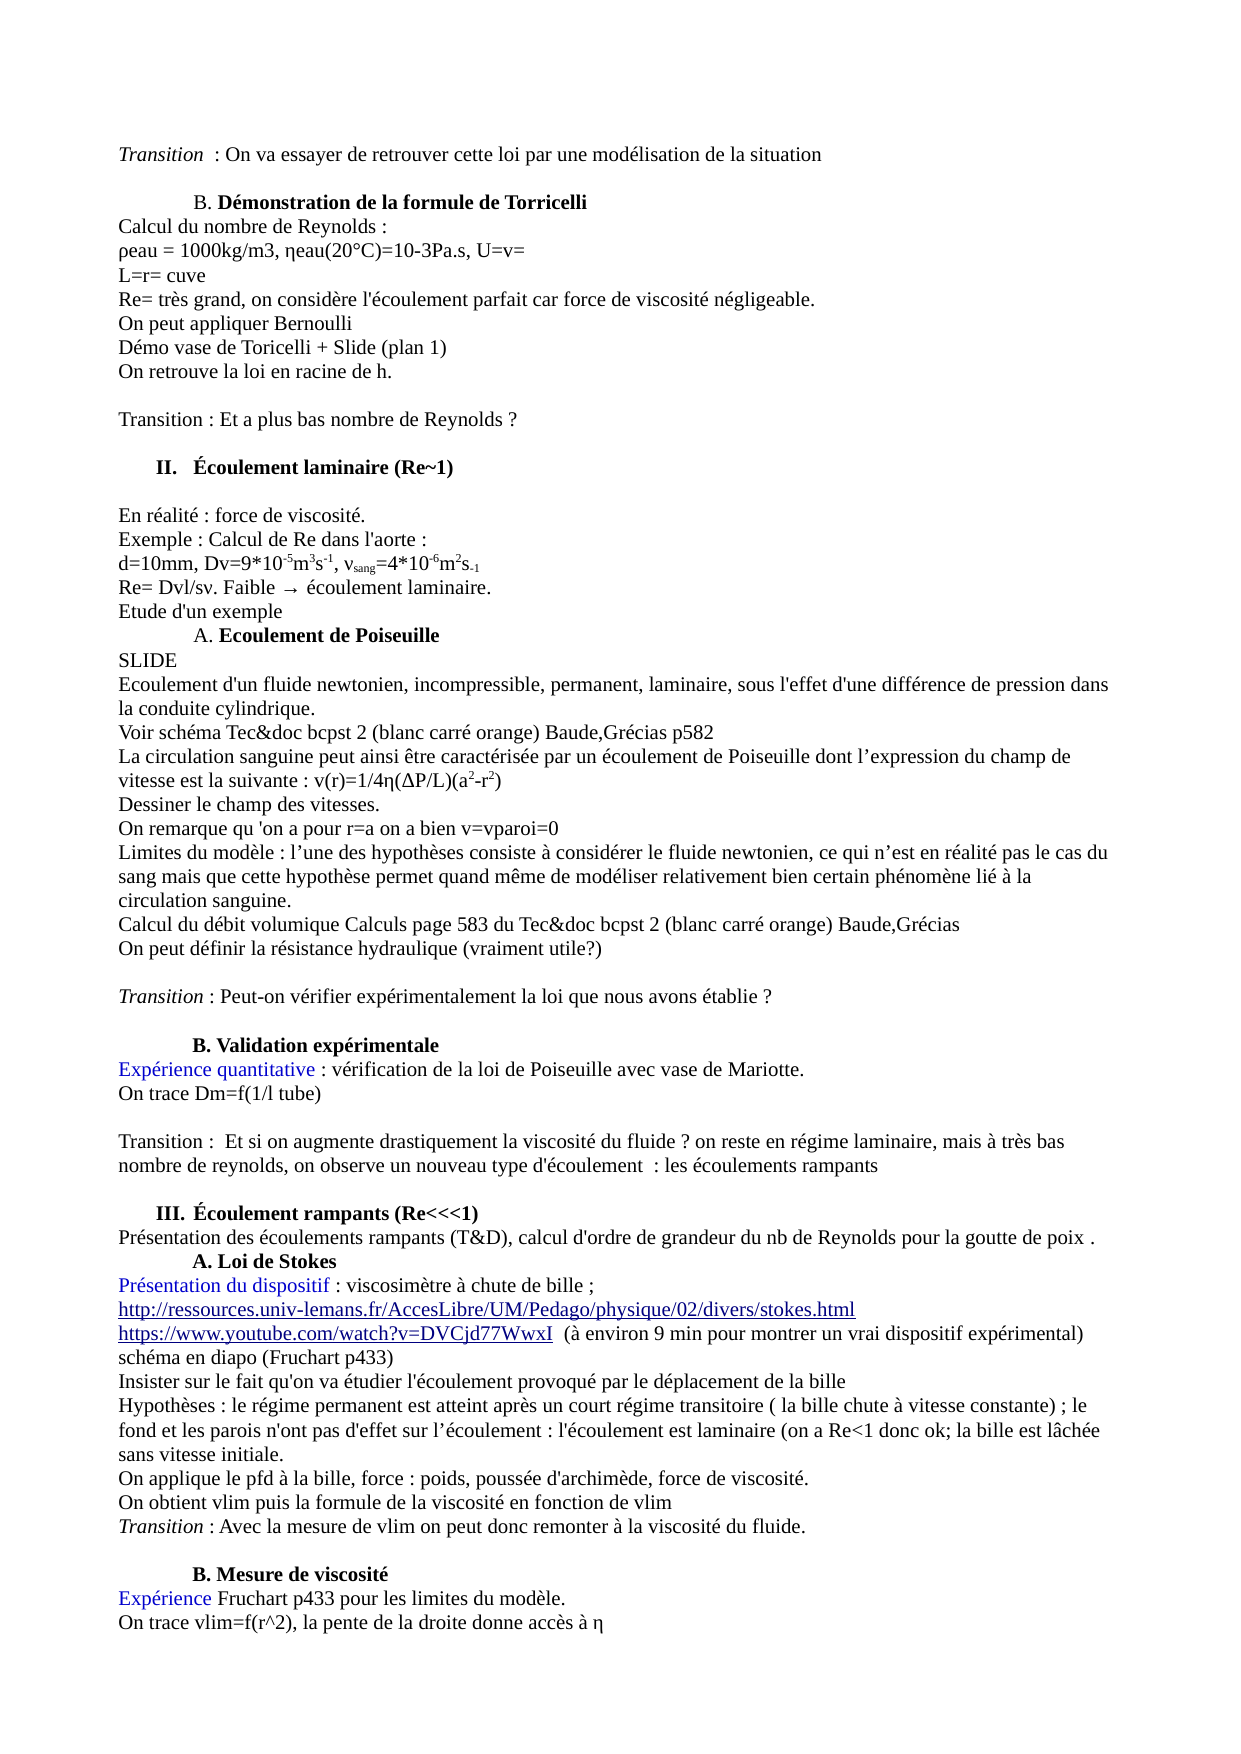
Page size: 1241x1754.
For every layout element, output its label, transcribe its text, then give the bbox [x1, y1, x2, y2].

text On retrouve la loi en racine de h. [118, 359, 1122, 383]
text On trace vlim=f(r^2), la pente de la droite donne accès à η [118, 1610, 1122, 1634]
list A. Ecoulement de Poiseuille [156, 623, 1122, 647]
text schéma en diapo (Fruchart p433) [118, 1345, 1122, 1369]
text Démo vase de Toricelli + Slide (plan 1) [118, 335, 1122, 359]
text On trace Dm=f(1/l tube) [118, 1081, 1122, 1105]
text On peut définir la résistance hydraulique (vraiment utile?) [118, 936, 1122, 960]
text On peut appliquer Bernoulli [118, 311, 1122, 335]
text L=r= cuve [118, 262, 1122, 287]
text Hypothèses : le régime permanent est atteint après un court régime transitoire ( la bille chute à vitesse constante) ; le fond et les parois n'ont pas d'effet sur l’écoulement : l'écoulement est laminaire (on a Re<1 donc ok; la bille est lâchée sans vitesse initiale. [118, 1393, 1122, 1466]
text http://ressources.univ-lemans.fr/AccesLibre/UM/Pedago/physique/02/divers/stokes.html [118, 1297, 1122, 1321]
text Expérience Fruchart p433 pour les limites du modèle. [118, 1586, 1122, 1610]
text Calcul du débit volumique Calculs page 583 du Tec&doc bcpst 2 (blanc carré orange) Baude,Grécias [118, 912, 1122, 936]
text B. Validation expérimentale [118, 1032, 1122, 1057]
text Présentation du dispositif : viscosimètre à chute de bille ; [118, 1273, 1122, 1297]
text On applique le pfd à la bille, force : poids, poussée d'archimède, force de viscosité. [118, 1466, 1122, 1490]
text ρeau = 1000kg/m3, ηeau(20°C)=10-3Pa.s, U=v= [118, 238, 1122, 262]
text Insister sur le fait qu'on va étudier l'écoulement provoqué par le déplacement de la bille [118, 1369, 1122, 1393]
text SLIDE [118, 647, 1122, 672]
text Transition : Avec la mesure de vlim on peut donc remonter à la viscosité du fluide. [118, 1514, 1122, 1538]
text Voir schéma Tec&doc bcpst 2 (blanc carré orange) Baude,Grécias p582 [118, 720, 1122, 744]
text Transition : Et si on augmente drastiquement la viscosité du fluide ? on reste en régime laminaire, mais à très bas nombre de reynolds, on observe un nouveau type d'écoulement : les écoulements rampants [118, 1129, 1122, 1177]
text On obtient vlim puis la formule de la viscosité en fonction de vlim [118, 1490, 1122, 1514]
text Présentation des écoulements rampants (T&D), calcul d'ordre de grandeur du nb de Reynolds pour la goutte de poix . [118, 1225, 1122, 1249]
text Transition : On va essayer de retrouver cette loi par une modélisation de la situation [118, 142, 1122, 166]
text B. Mesure de viscosité [118, 1562, 1122, 1586]
text A. Loi de Stokes [118, 1249, 1122, 1273]
text Transition : Et a plus bas nombre de Reynolds ? [118, 407, 1122, 431]
list B. Démonstration de la formule de Torricelli [156, 190, 1122, 214]
text Limites du modèle : l’une des hypothèses consiste à considérer le fluide newtonien, ce qui n’est en réalité pas le cas du sang mais que cette hypothèse permet quand même de modéliser relativement bien certain phénomène lié à la circulation sanguine. [118, 840, 1122, 912]
text En réalité : force de viscosité. [118, 503, 1122, 527]
text https://www.youtube.com/watch?v=DVCjd77WwxI (à environ 9 min pour montrer un vrai dispositif expérimental) [118, 1321, 1122, 1345]
text Transition : Peut-on vérifier expérimentalement la loi que nous avons établie ? [118, 984, 1122, 1008]
list Écoulement rampants (Re<<<1) [156, 1201, 1122, 1225]
text Calcul du nombre de Reynolds : [118, 214, 1122, 238]
text Re= très grand, on considère l'écoulement parfait car force de viscosité négligeable. [118, 287, 1122, 311]
text Re= Dvl/sν. Faible → écoulement laminaire. [118, 575, 1122, 599]
text Ecoulement d'un fluide newtonien, incompressible, permanent, laminaire, sous l'effet d'une différence de pression dans la conduite cylindrique. [118, 672, 1122, 720]
text Exemple : Calcul de Re dans l'aorte : [118, 527, 1122, 551]
text Etude d'un exemple [118, 599, 1122, 623]
text La circulation sanguine peut ainsi être caractérisée par un écoulement de Poiseuille dont l’expression du champ de vitesse est la suivante : v(r)=1/4η(ΔP/L)(a2-r2) [118, 744, 1122, 792]
text Expérience quantitative : vérification de la loi de Poiseuille avec vase de Mariotte. [118, 1057, 1122, 1081]
text On remarque qu 'on a pour r=a on a bien v=vparoi=0 [118, 816, 1122, 840]
text Dessiner le champ des vitesses. [118, 792, 1122, 816]
text d=10mm, Dv=9*10-5m3s-1, νsang=4*10-6m2s-1 [118, 551, 1122, 575]
list Écoulement laminaire (Re~1) [156, 455, 1122, 479]
